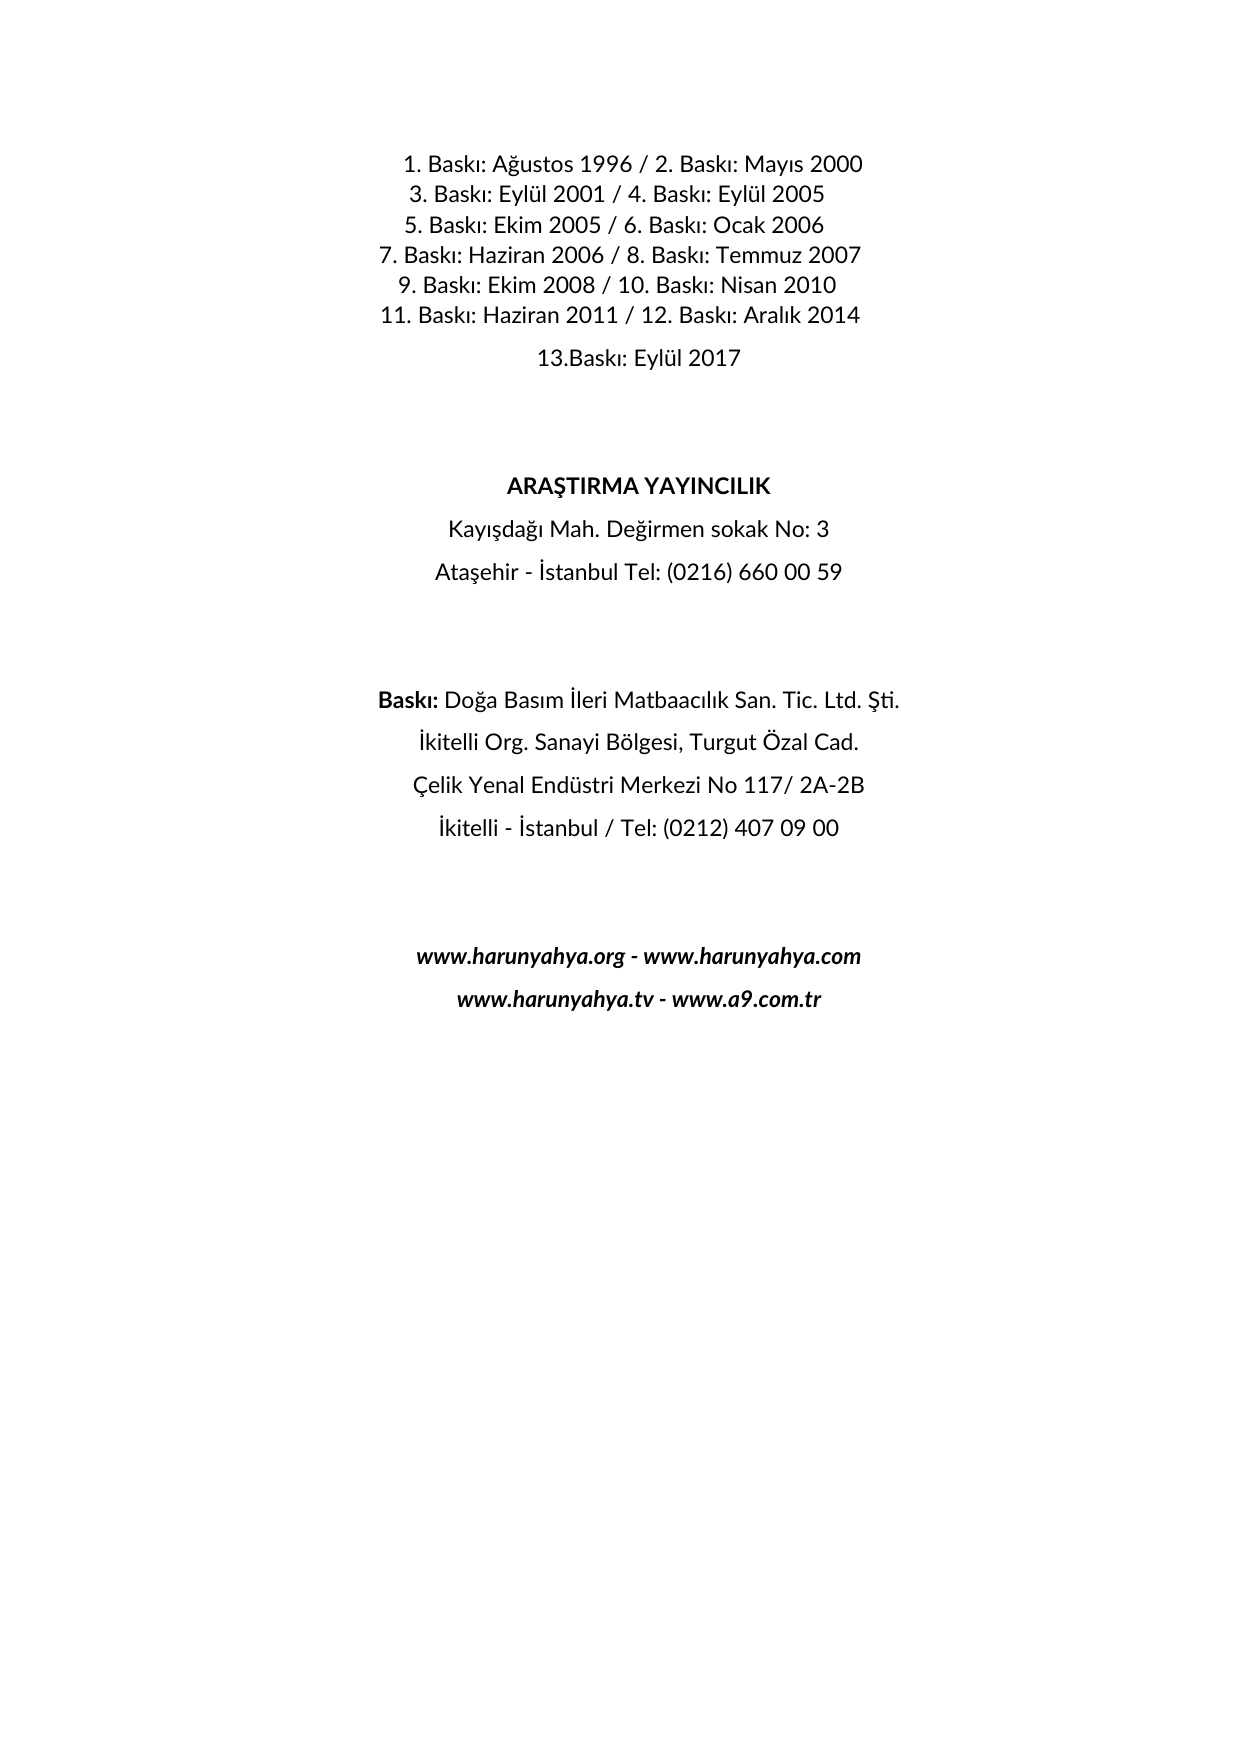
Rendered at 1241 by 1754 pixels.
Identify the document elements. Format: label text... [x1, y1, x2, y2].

text İkitelli - İstanbul / Tel: (0212) 407 09 00 [75, 813, 1165, 841]
text Ataşehir - İstanbul Tel: (0216) 660 00 59 [75, 557, 1165, 585]
text İkitelli Org. Sanayi Bölgesi, Turgut Özal Cad. [75, 728, 1165, 756]
text Kayışdağı Mah. Değirmen sokak No: 3 [75, 514, 1165, 542]
text Çelik Yenal Endüstri Merkezi No 117/ 2A-2B [75, 771, 1165, 798]
text Baskı: Doğa Basım İleri Matbaacılık San. Tic. Ltd. Şti. [75, 685, 1165, 713]
text www.harunyahya.tv - www.a9.com.tr [75, 984, 1165, 1012]
text www.harunyahya.org - www.harunyahya.com [75, 942, 1165, 969]
text ARAŞTIRMA YAYINCILIK [75, 472, 1165, 499]
text 1. Baskı: Ağustos 1996 / 2. Baskı: Mayıs 2000 3. Baskı: Eylül 2001 / 4. Baskı: Eylül 2005 5. Baskı: Ekim 2005 / 6. Baskı: Ocak 2006 7. Baskı: Haziran 2006 / 8. Baskı: Temmuz 2007 9. Baskı: Ekim 2008 / 10. Baskı: Nisan 2010 11. Baskı: Haziran 2011 / 12. Baskı: Aralık 2014 [75, 150, 1165, 328]
text 13.Baskı: Eylül 2017 [75, 344, 1165, 371]
